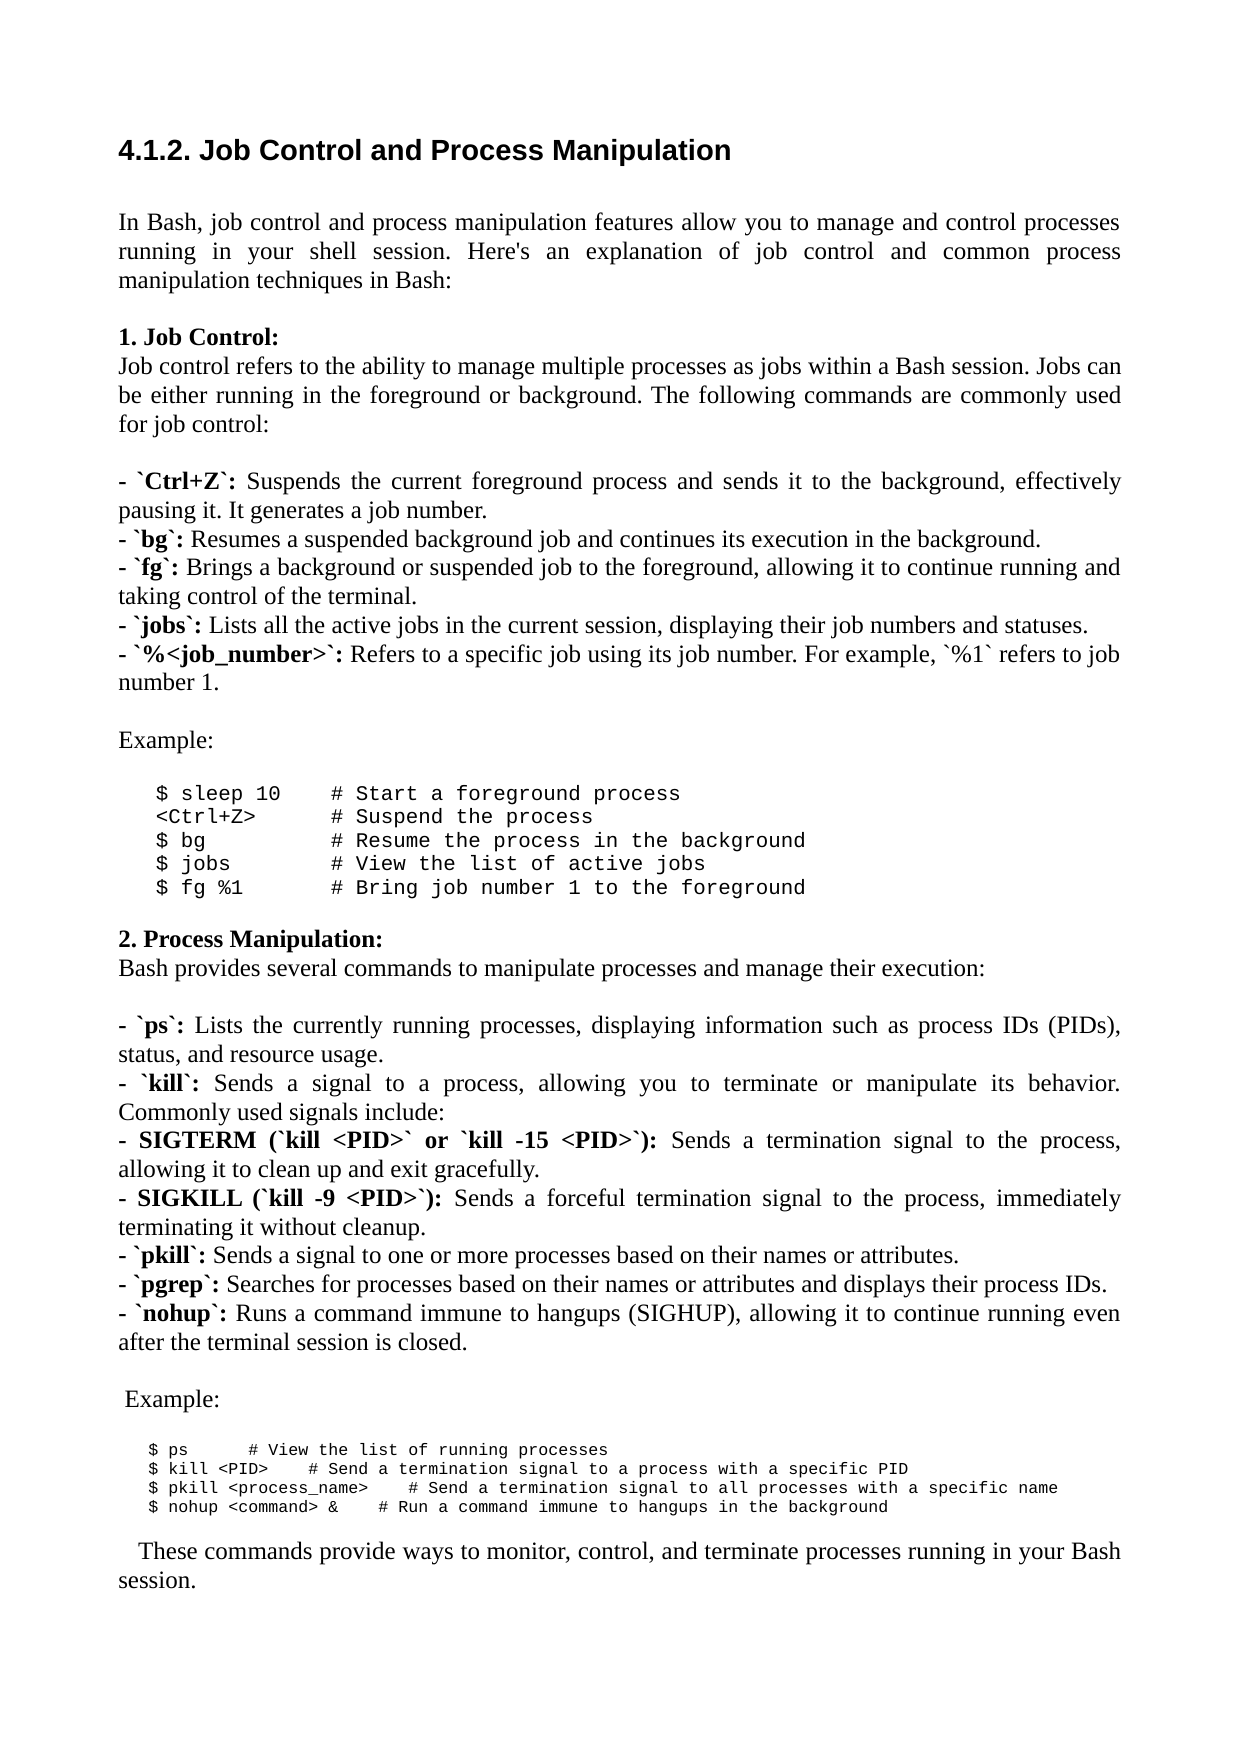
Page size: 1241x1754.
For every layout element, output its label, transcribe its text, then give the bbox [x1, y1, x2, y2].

text Bash provides several commands to manipulate processes and manage their execution: [118, 953, 1122, 982]
text Example: [118, 1384, 1122, 1413]
text - `fg`: Brings a background or suspended job to the foreground, allowing it to continue running and taking control of the terminal. [118, 552, 1122, 610]
text - `ps`: Lists the currently running processes, displaying information such as process IDs (PIDs), status, and resource usage. [118, 1011, 1122, 1068]
text - `nohup`: Runs a command immune to hangups (SIGHUP), allowing it to continue running even after the terminal session is closed. [118, 1298, 1122, 1356]
text - `kill`: Sends a signal to a process, allowing you to terminate or manipulate its behavior. Commonly used signals include: [118, 1068, 1122, 1126]
text - `Ctrl+Z`: Suspends the current foreground process and sends it to the background, effectively pausing it. It generates a job number. [118, 466, 1122, 524]
text Job control refers to the ability to manage multiple processes as jobs within a Bash session. Jobs can be either running in the foreground or background. The following commands are commonly used for job control: [118, 351, 1122, 437]
text $ nohup <command> & # Run a command immune to hangups in the background [118, 1498, 1122, 1517]
text - `jobs`: Lists all the active jobs in the current session, displaying their job numbers and statuses. [118, 610, 1122, 639]
text $ bg # Resume the process in the background [118, 830, 1122, 853]
text Example: [118, 725, 1122, 754]
text 1. Job Control: [118, 322, 1122, 351]
text $ sleep 10 # Start a foreground process [118, 782, 1122, 806]
text - `pgrep`: Searches for processes based on their names or attributes and displays their process IDs. [118, 1269, 1122, 1298]
text <Ctrl+Z> # Suspend the process [118, 806, 1122, 830]
text These commands provide ways to monitor, control, and terminate processes running in your Bash session. [118, 1536, 1122, 1594]
text - `%<job_number>`: Refers to a specific job using its job number. For example, `%1` refers to job number 1. [118, 639, 1122, 696]
text In Bash, job control and process manipulation features allow you to manage and control processes running in your shell session. Here's an explanation of job control and common process manipulation techniques in Bash: [118, 207, 1122, 294]
text $ fg %1 # Bring job number 1 to the foreground [118, 877, 1122, 901]
text $ jobs # View the list of active jobs [118, 853, 1122, 877]
text $ ps # View the list of running processes [118, 1442, 1122, 1461]
text $ kill <PID> # Send a termination signal to a process with a specific PID [118, 1461, 1122, 1479]
text - SIGTERM (`kill <PID>` or `kill -15 <PID>`): Sends a termination signal to the process, allowing it to clean up and exit gracefully. [118, 1126, 1122, 1183]
text - SIGKILL (`kill -9 <PID>`): Sends a forceful termination signal to the process, immediately terminating it without cleanup. [118, 1183, 1122, 1241]
text - `pkill`: Sends a signal to one or more processes based on their names or attributes. [118, 1241, 1122, 1269]
text 2. Process Manipulation: [118, 924, 1122, 953]
text - `bg`: Resumes a suspended background job and continues its execution in the background. [118, 524, 1122, 552]
subtitle 4.1.2. Job Control and Process Manipulation [118, 133, 1122, 166]
text $ pkill <process_name> # Send a termination signal to all processes with a specific name [118, 1479, 1122, 1498]
